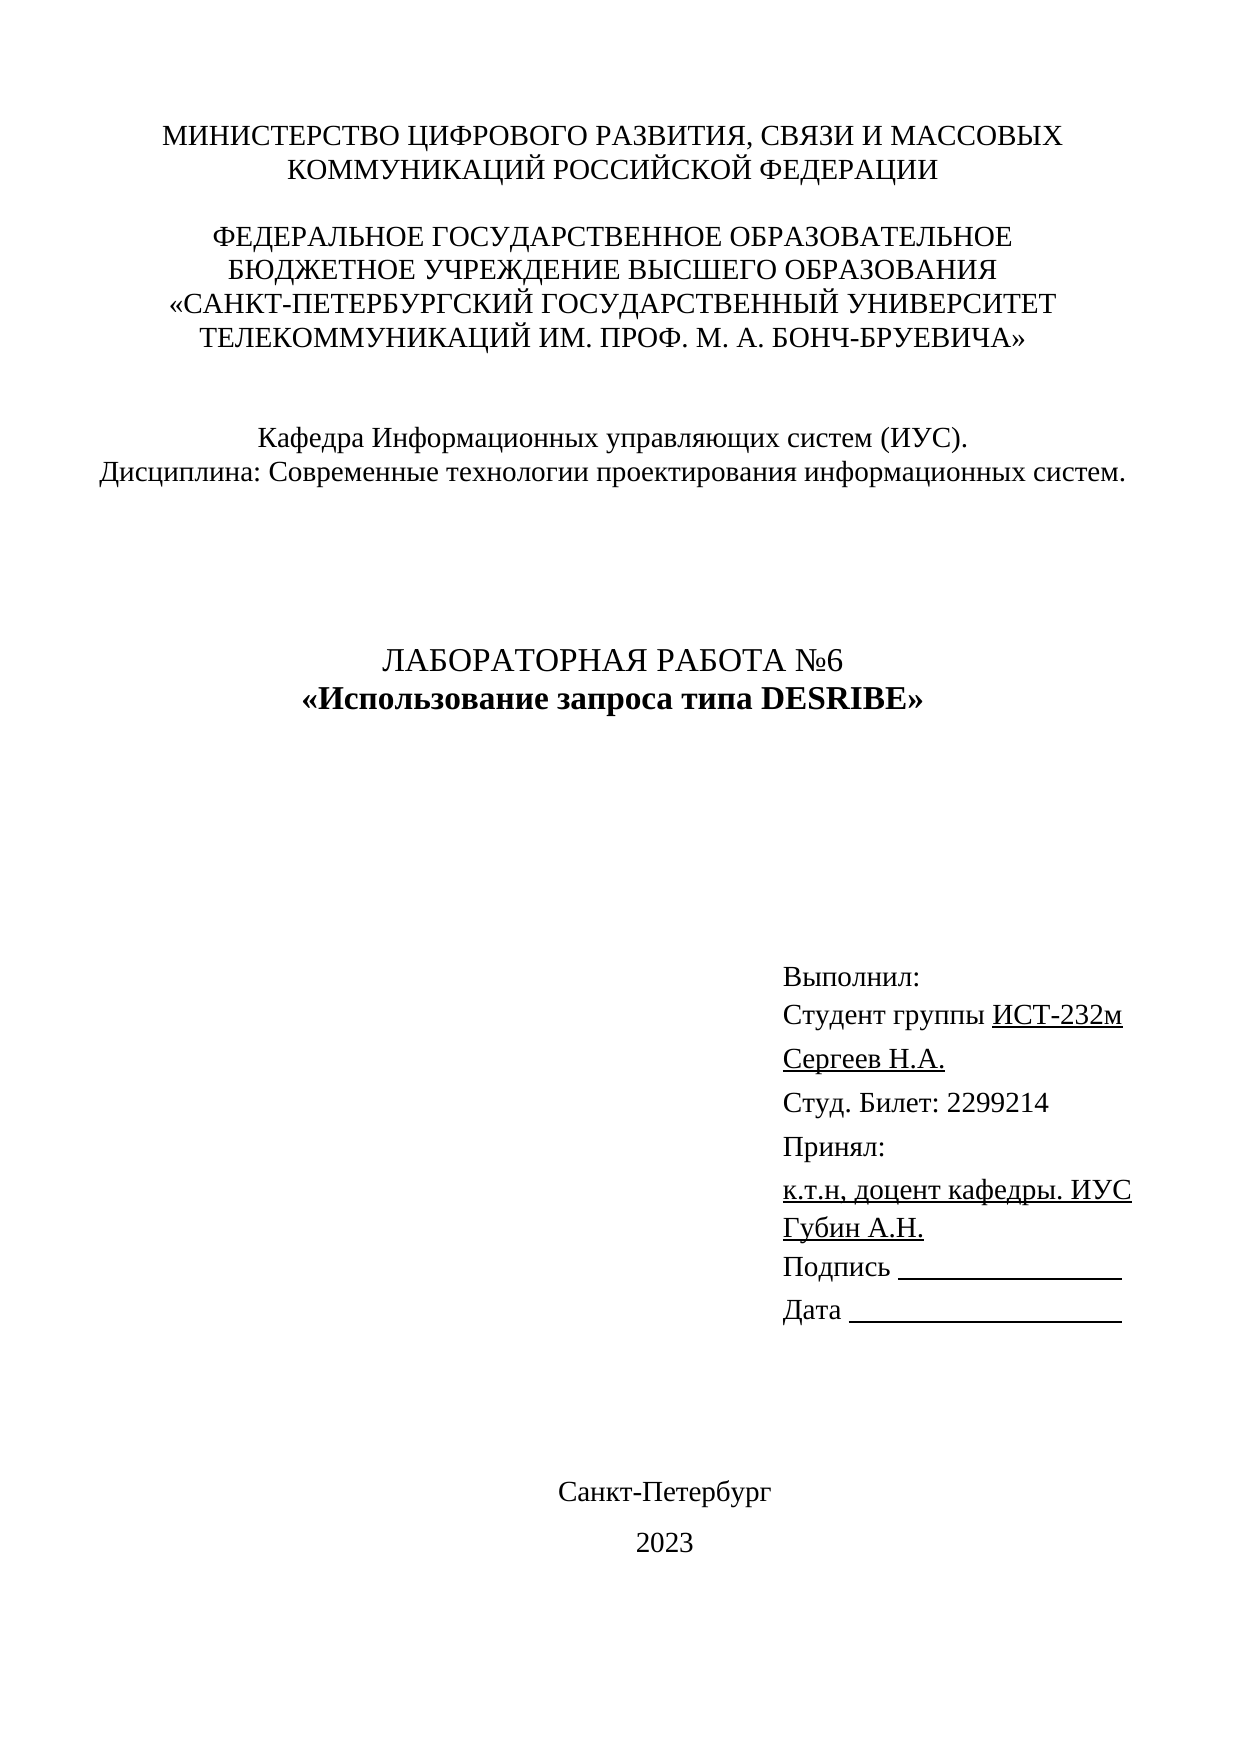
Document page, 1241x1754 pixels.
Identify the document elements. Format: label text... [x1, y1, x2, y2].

text Студент группы ИСТ-232м [783, 997, 1152, 1031]
text «САНКТ-ПЕТЕРБУРГСКИЙ ГОСУДАРСТВЕННЫЙ УНИВЕРСИТЕТ ТЕЛЕКОММУНИКАЦИЙ ИМ. ПРОФ. М. А. БОНЧ-БРУЕВИЧА» [74, 286, 1152, 353]
text ЛАБОРАТОРНАЯ РАБОТА №6 [74, 640, 1152, 678]
text Кафедра Информационных управляющих систем (ИУС). [74, 421, 1152, 454]
text ФЕДЕРАЛЬНОЕ ГОСУДАРСТВЕННОЕ ОБРАЗОВАТЕЛЬНОЕ [74, 219, 1152, 253]
text Студ. Билет: 2299214 [783, 1085, 1152, 1119]
text МИНИСТЕРСТВО ЦИФРОВОГО РАЗВИТИЯ, СВЯЗИ И МАССОВЫХ КОММУНИКАЦИЙ РОССИЙСКОЙ ФЕДЕРАЦИИ [74, 118, 1152, 185]
text Принял: [783, 1129, 1152, 1163]
text Подпись [783, 1249, 1152, 1282]
text Дисциплина: Современные технологии проектирования информационных систем. [74, 454, 1152, 488]
text Губин А.Н. [783, 1211, 1152, 1244]
text Сергеев Н.А. [783, 1041, 1152, 1075]
text Санкт-Петербург 2023 [177, 1474, 1152, 1558]
text к.т.н, доцент кафедры. ИУС [783, 1172, 1152, 1206]
text Выполнил: [783, 959, 1152, 992]
text «Использование запроса типа DESRIBE» [74, 678, 1152, 717]
text БЮДЖЕТНОЕ УЧРЕЖДЕНИЕ ВЫСШЕГО ОБРАЗОВАНИЯ [74, 253, 1152, 286]
text Дата [783, 1292, 1152, 1326]
